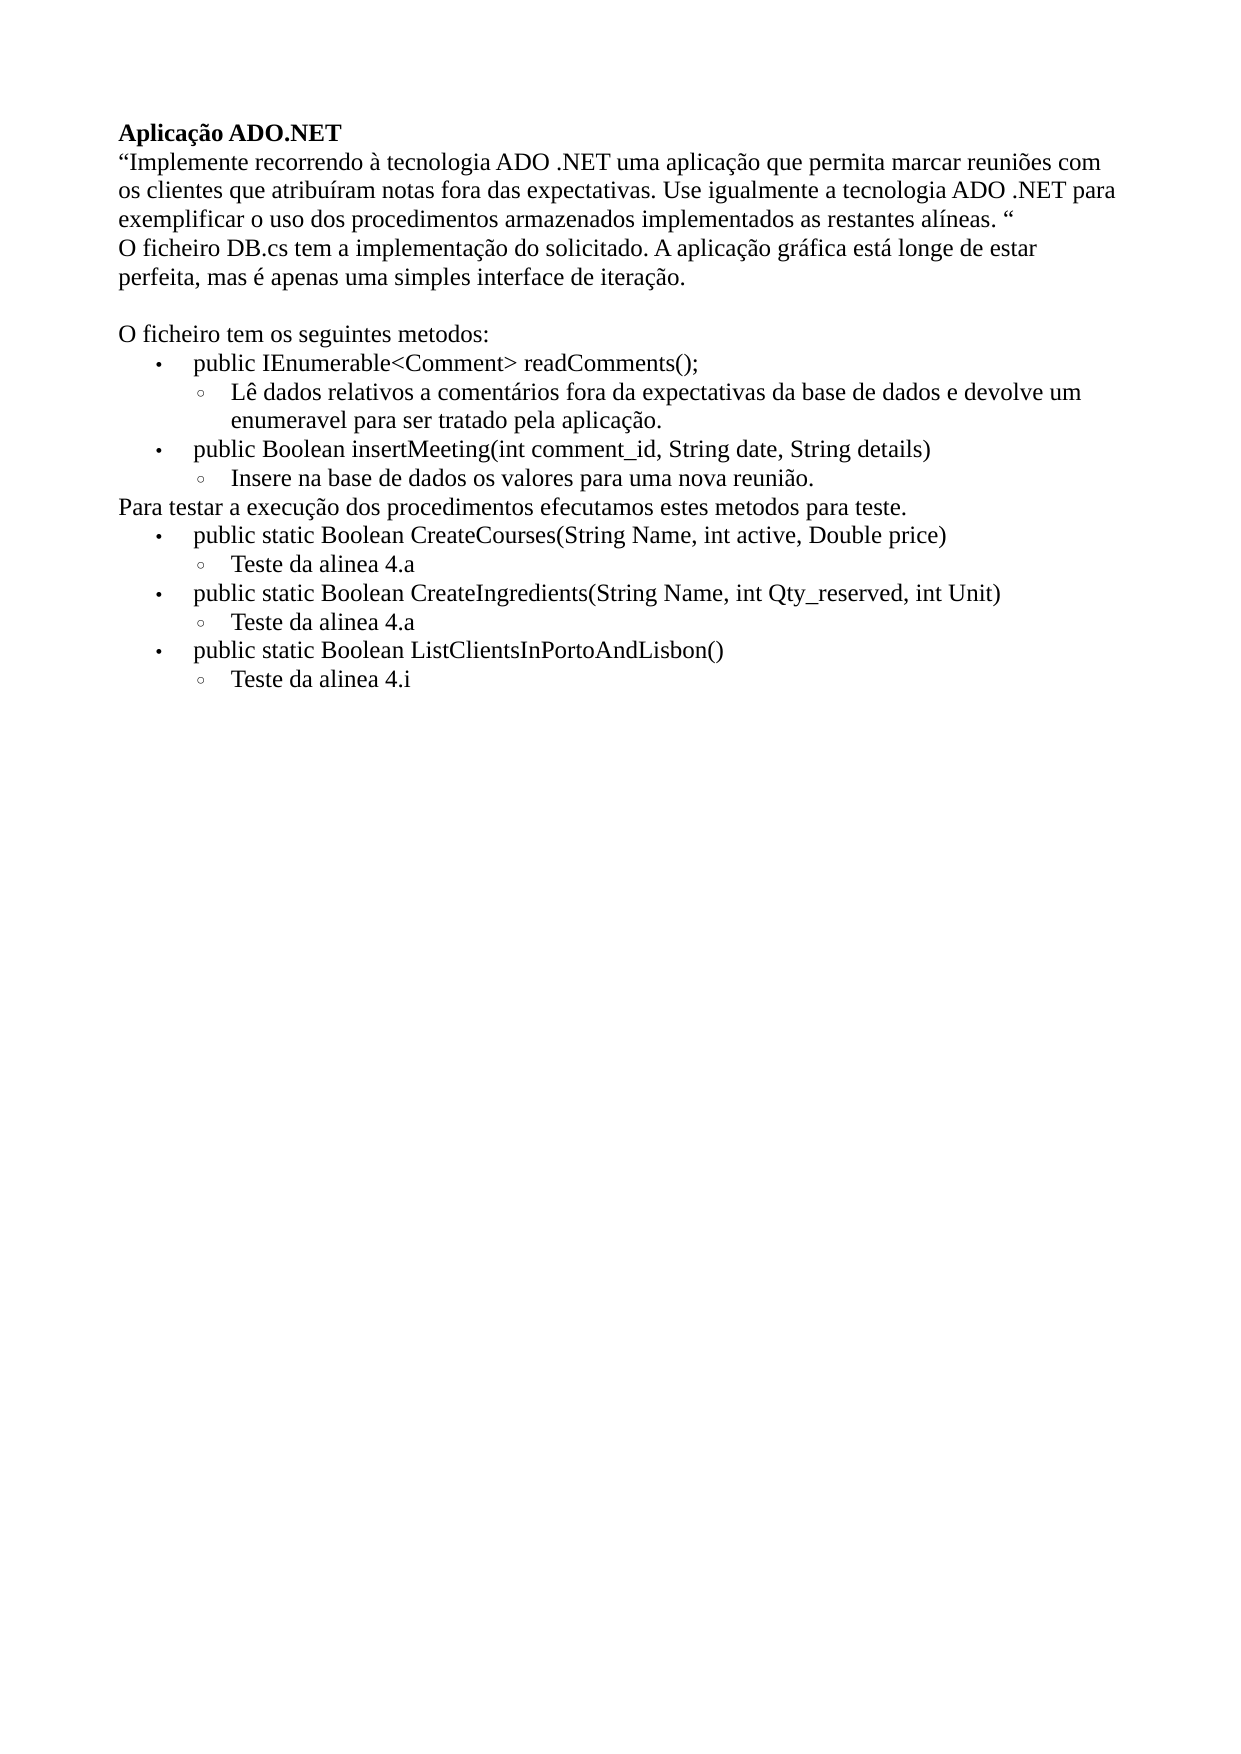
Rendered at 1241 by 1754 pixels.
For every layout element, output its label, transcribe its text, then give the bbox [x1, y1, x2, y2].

list Lê dados relativos a comentários fora da expectativas da base de dados e devolve um enumeravel para ser tratado pela aplicação. [193, 377, 1122, 434]
list Teste da alinea 4.a [193, 549, 1122, 578]
list public static Boolean CreateCourses(String Name, int active, Double price) [156, 521, 1122, 549]
list Insere na base de dados os valores para uma nova reunião. [193, 463, 1122, 492]
list public IEnumerable<Comment> readComments(); [156, 348, 1122, 377]
subtitle Aplicação ADO.NET [118, 118, 1122, 147]
text O ficheiro DB.cs tem a implementação do solicitado. A aplicação gráfica está longe de estar perfeita, mas é apenas uma simples interface de iteração. [118, 233, 1122, 291]
list public static Boolean ListClientsInPortoAndLisbon() [156, 636, 1122, 664]
list public static Boolean CreateIngredients(String Name, int Qty_reserved, int Unit) [156, 578, 1122, 607]
text Para testar a execução dos procedimentos efecutamos estes metodos para teste. [118, 492, 1122, 521]
list Teste da alinea 4.a [193, 607, 1122, 636]
text O ficheiro tem os seguintes metodos: [118, 319, 1122, 348]
text “Implemente recorrendo à tecnologia ADO .NET uma aplicação que permita marcar reuniões com os clientes que atribuíram notas fora das expectativas. Use igualmente a tecnologia ADO .NET para exemplificar o uso dos procedimentos armazenados implementados as restantes alíneas. “ [118, 147, 1122, 233]
list public Boolean insertMeeting(int comment_id, String date, String details) [156, 434, 1122, 463]
list Teste da alinea 4.i [193, 664, 1122, 693]
